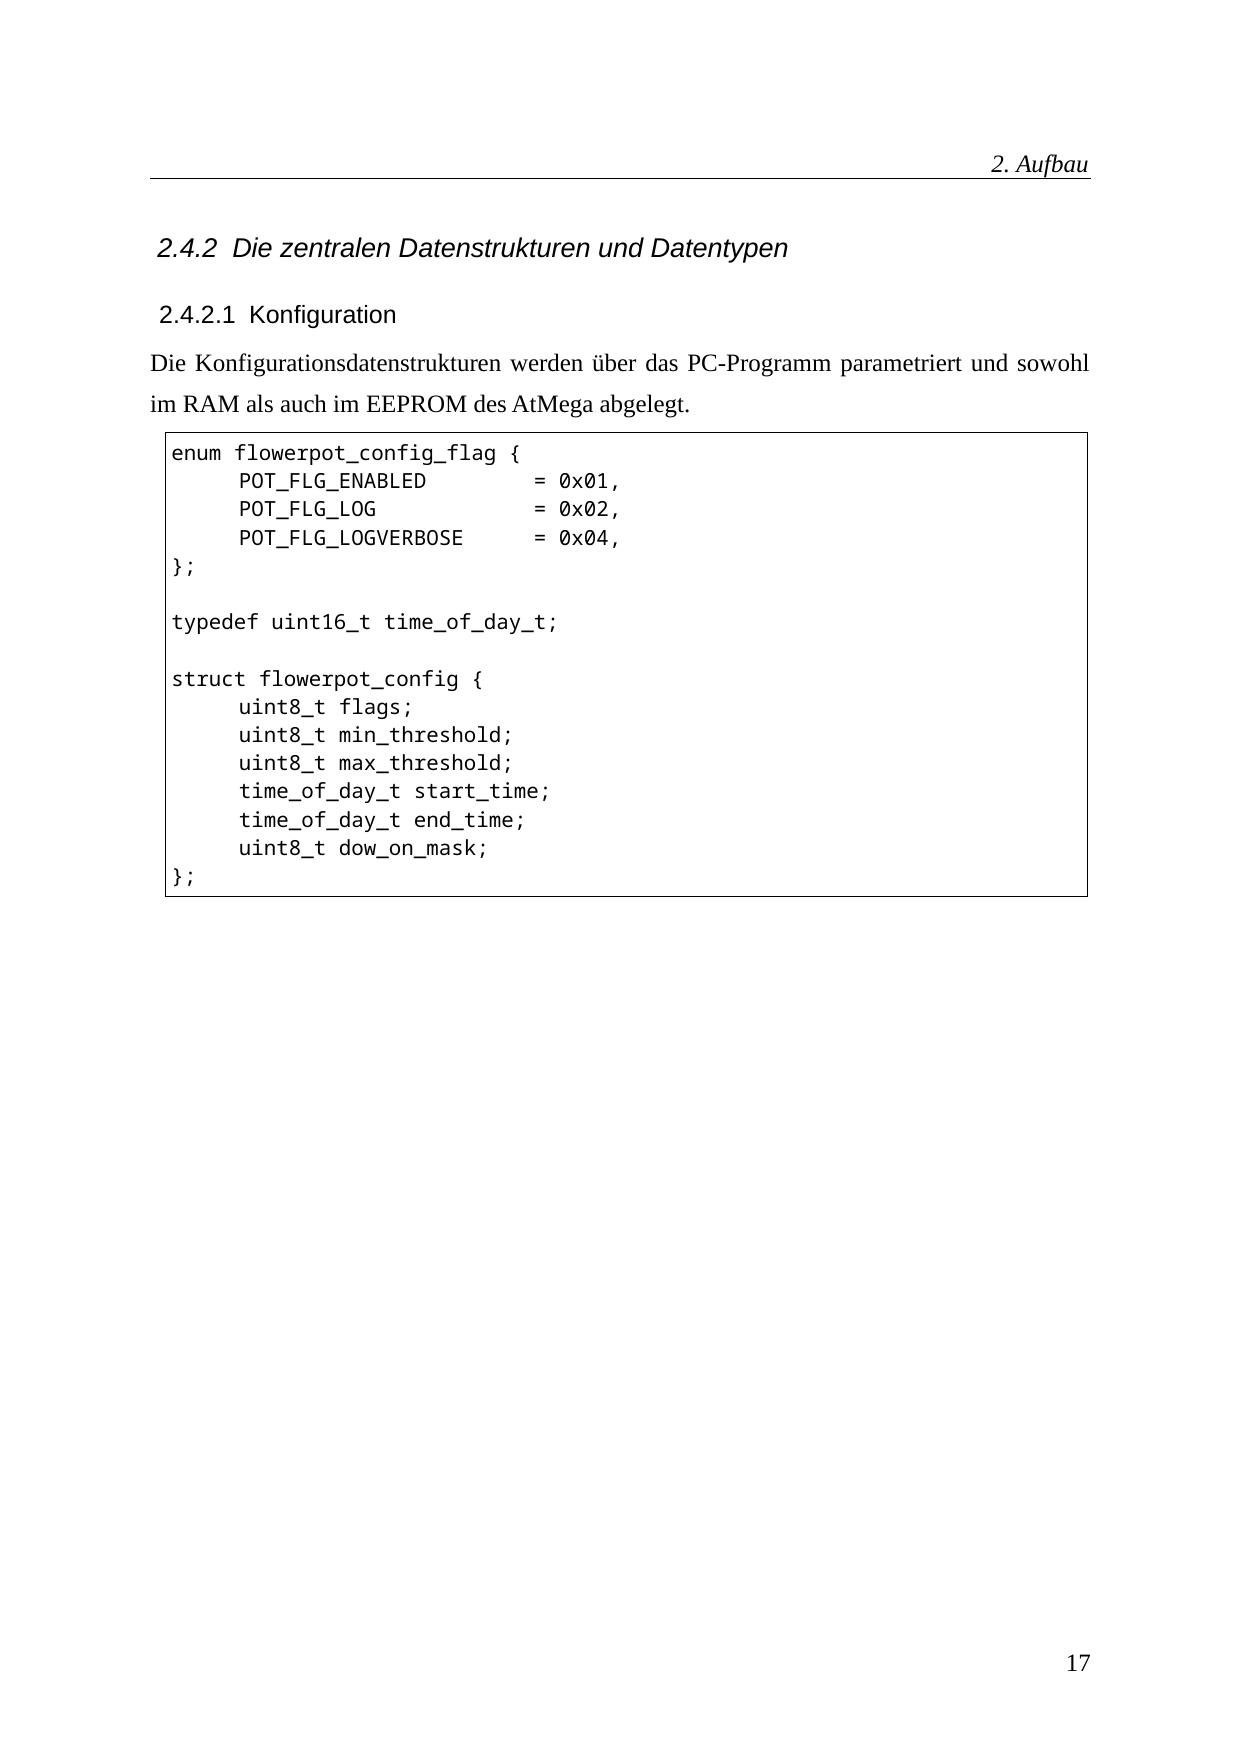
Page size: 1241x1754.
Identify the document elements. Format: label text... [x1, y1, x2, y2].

text POT_FLG_LOGVERBOSE = 0x04, [166, 516, 1087, 545]
text POT_FLG_LOG = 0x02, [166, 488, 1087, 516]
text uint8_t min_threshold; [166, 714, 1087, 742]
text }; [166, 545, 1087, 579]
text uint8_t max_threshold; [166, 742, 1087, 771]
subtitle Konfiguration [159, 301, 1091, 328]
text time_of_day_t end_time; [166, 799, 1087, 827]
text uint8_t flags; [166, 686, 1087, 714]
text Die Konfigurationsdatenstrukturen werden über das PC-Programm parametriert und sowohl im RAM als auch im EEPROM des AtMega abgelegt. [150, 349, 1091, 418]
text typedef uint16_t time_of_day_t; [166, 601, 1087, 636]
text time_of_day_t start_time; [166, 771, 1087, 799]
text }; [166, 855, 1087, 896]
subtitle Die zentralen Datenstrukturen und Datentypen [157, 233, 1091, 263]
text enum flowerpot_config_flag { [166, 433, 1087, 460]
text struct flowerpot_config { [166, 658, 1087, 686]
text POT_FLG_ENABLED = 0x01, [166, 460, 1087, 488]
text uint8_t dow_on_mask; [166, 827, 1087, 855]
